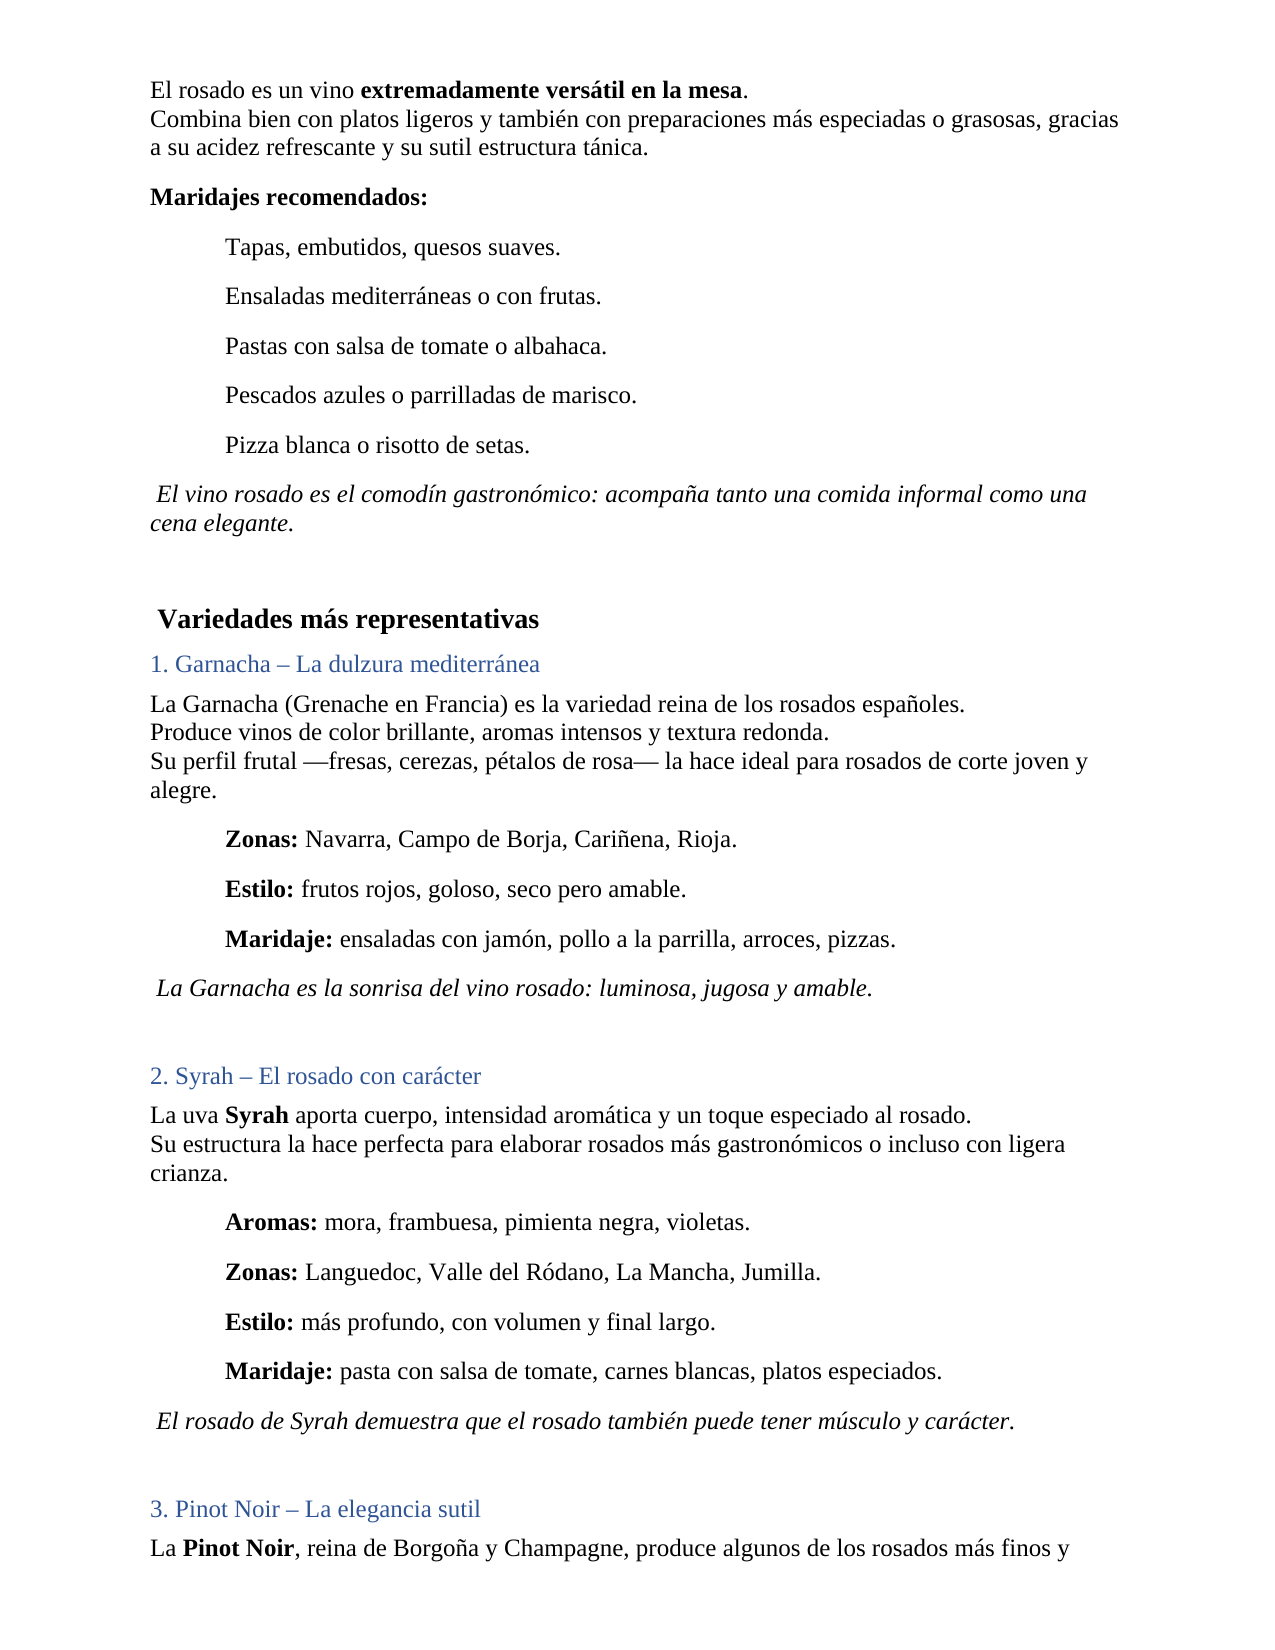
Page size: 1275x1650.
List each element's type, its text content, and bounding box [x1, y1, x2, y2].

text El vino rosado es el comodín gastronómico: acompaña tanto una comida informal como una cena elegante. [150, 479, 1125, 537]
list Pizza blanca o risotto de setas. [187, 430, 1125, 459]
list Estilo: más profundo, con volumen y final largo. [187, 1307, 1125, 1335]
text El rosado de Syrah demuestra que el rosado también puede tener músculo y carácter. [150, 1406, 1125, 1434]
text 2. Syrah – El rosado con carácter [150, 1061, 1125, 1090]
list Pastas con salsa de tomate o albahaca. [187, 331, 1125, 359]
list Maridaje: pasta con salsa de tomate, carnes blancas, platos especiados. [187, 1356, 1125, 1385]
list Zonas: Navarra, Campo de Borja, Cariñena, Rioja. [187, 824, 1125, 853]
text 3. Pinot Noir – La elegancia sutil [150, 1494, 1125, 1522]
list Estilo: frutos rojos, goloso, seco pero amable. [187, 874, 1125, 903]
text Maridajes recomendados: [150, 182, 1125, 211]
text 1. Garnacha – La dulzura mediterránea [150, 649, 1125, 678]
list Ensaladas mediterráneas o con frutas. [187, 281, 1125, 310]
text El rosado es un vino extremadamente versátil en la mesa. Combina bien con platos ligeros y también con preparaciones más especiadas o grasosas, gracias a su acidez refrescante y su sutil estructura tánica. [150, 75, 1125, 161]
list Maridaje: ensaladas con jamón, pollo a la parrilla, arroces, pizzas. [187, 924, 1125, 952]
list Tapas, embutidos, quesos suaves. [187, 232, 1125, 260]
list Zonas: Languedoc, Valle del Ródano, La Mancha, Jumilla. [187, 1257, 1125, 1286]
text La Garnacha es la sonrisa del vino rosado: luminosa, jugosa y amable. [150, 973, 1125, 1002]
text La Pinot Noir, reina de Borgoña y Champagne, produce algunos de los rosados más finos y [150, 1533, 1125, 1562]
text Variedades más representativas [150, 602, 1125, 635]
text La Garnacha (Grenache en Francia) es la variedad reina de los rosados españoles. Produce vinos de color brillante, aromas intensos y textura redonda. Su perfil frutal —fresas, cerezas, pétalos de rosa— la hace ideal para rosados de corte joven y alegre. [150, 689, 1125, 804]
list Pescados azules o parrilladas de marisco. [187, 380, 1125, 409]
list Aromas: mora, frambuesa, pimienta negra, violetas. [187, 1207, 1125, 1236]
text La uva Syrah aporta cuerpo, intensidad aromática y un toque especiado al rosado. Su estructura la hace perfecta para elaborar rosados más gastronómicos o incluso con ligera crianza. [150, 1100, 1125, 1187]
